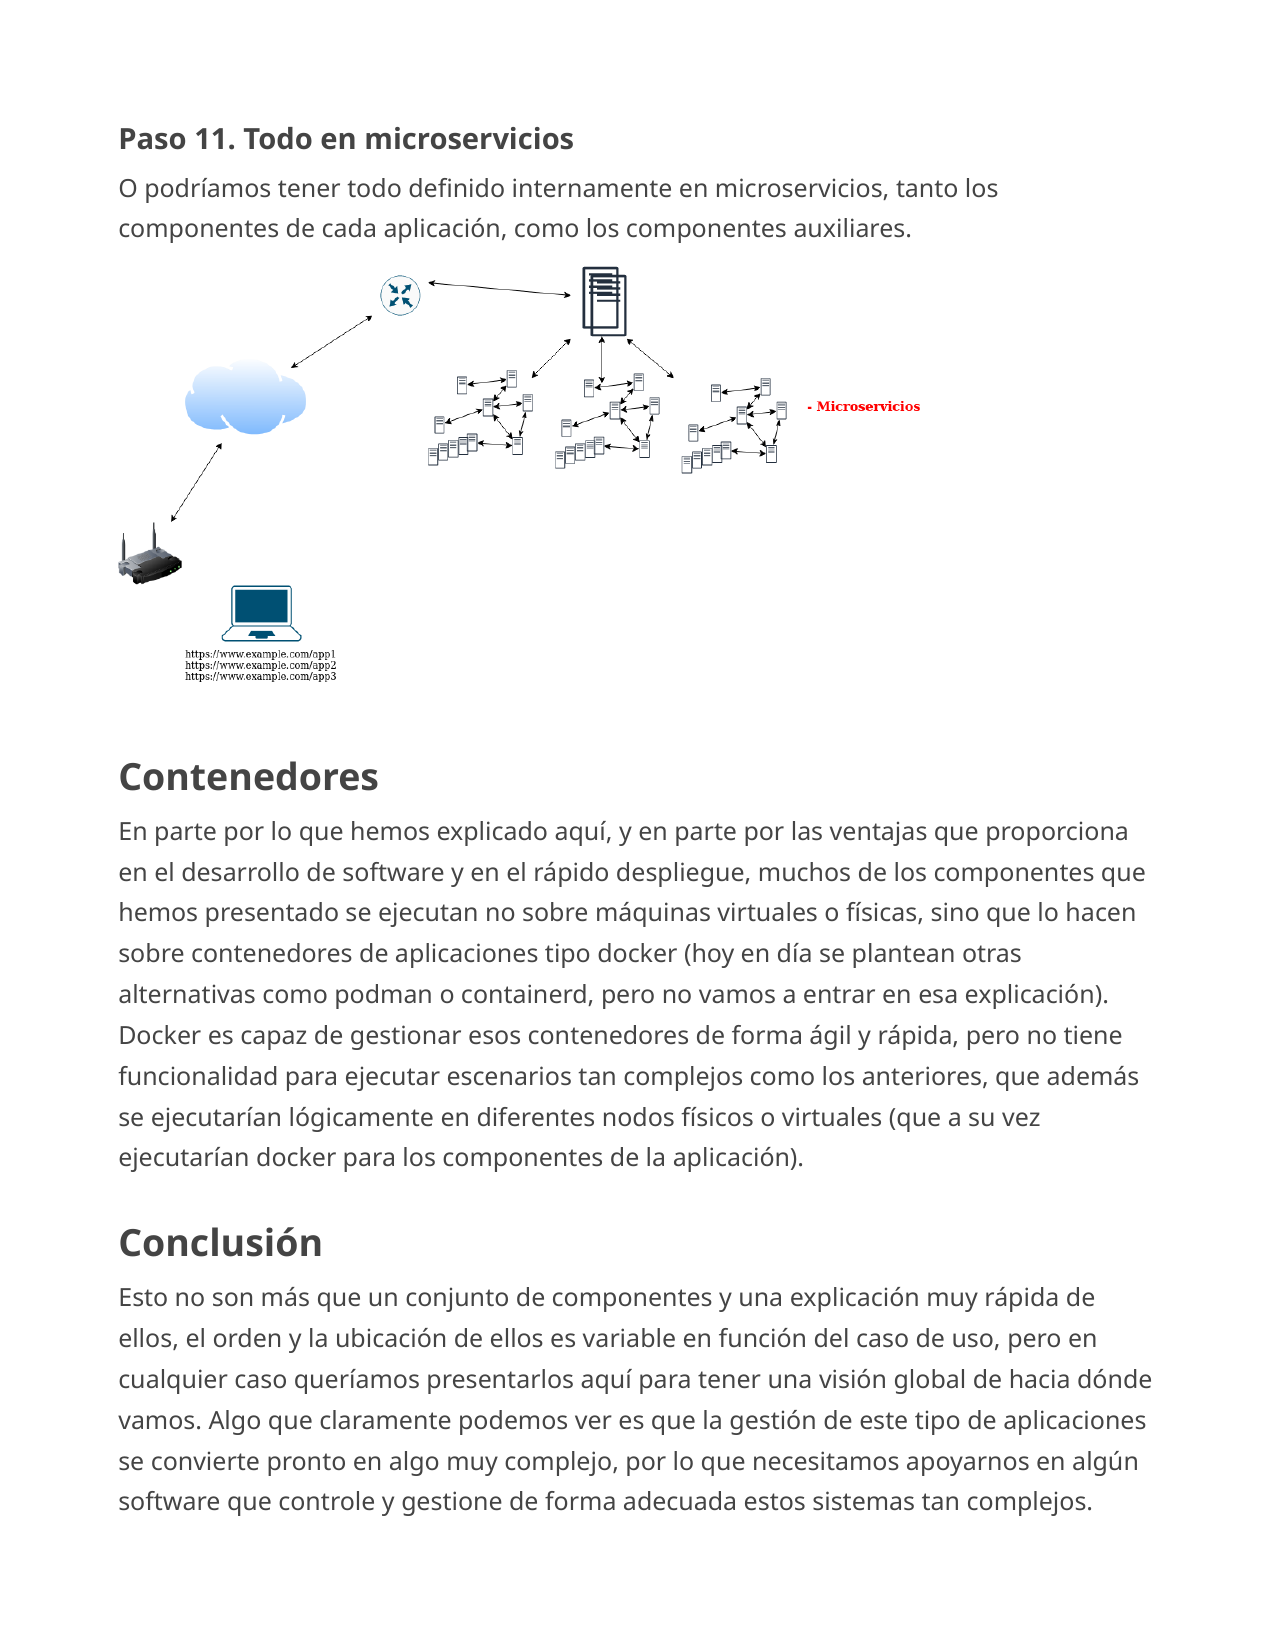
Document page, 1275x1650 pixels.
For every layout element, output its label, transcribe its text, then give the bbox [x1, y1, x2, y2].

text Esto no son más que un conjunto de componentes y una explicación muy rápida de ellos, el orden y la ubicación de ellos es variable en función del caso de uso, pero en cualquier caso queríamos presentarlos aquí para tener una visión global de hacia dónde vamos. Algo que claramente podemos ver es que la gestión de este tipo de aplicaciones se convierte pronto en algo muy complejo, por lo que necesitamos apoyarnos en algún software que controle y gestione de forma adecuada estos sistemas tan complejos. [118, 1280, 1157, 1518]
text O podríamos tener todo definido internamente en microservicios, tanto los componentes de cada aplicación, como los componentes auxiliares. [118, 170, 1157, 245]
subtitle Contenedores [118, 750, 1157, 801]
picture [118, 266, 1157, 685]
text En parte por lo que hemos explicado aquí, y en parte por las ventajas que proporciona en el desarrollo de software y en el rápido despliegue, muchos de los componentes que hemos presentado se ejecutan no sobre máquinas virtuales o físicas, sino que lo hacen sobre contenedores de aplicaciones tipo docker (hoy en día se plantean otras alternativas como podman o containerd, pero no vamos a entrar en esa explicación). Docker es capaz de gestionar esos contenedores de forma ágil y rápida, pero no tiene funcionalidad para ejecutar escenarios tan complejos como los anteriores, que además se ejecutarían lógicamente en diferentes nodos físicos o virtuales (que a su vez ejecutarían docker para los componentes de la aplicación). [118, 813, 1157, 1174]
subtitle Paso 11. Todo en microservicios [118, 118, 1157, 158]
subtitle Conclusión [118, 1216, 1157, 1267]
